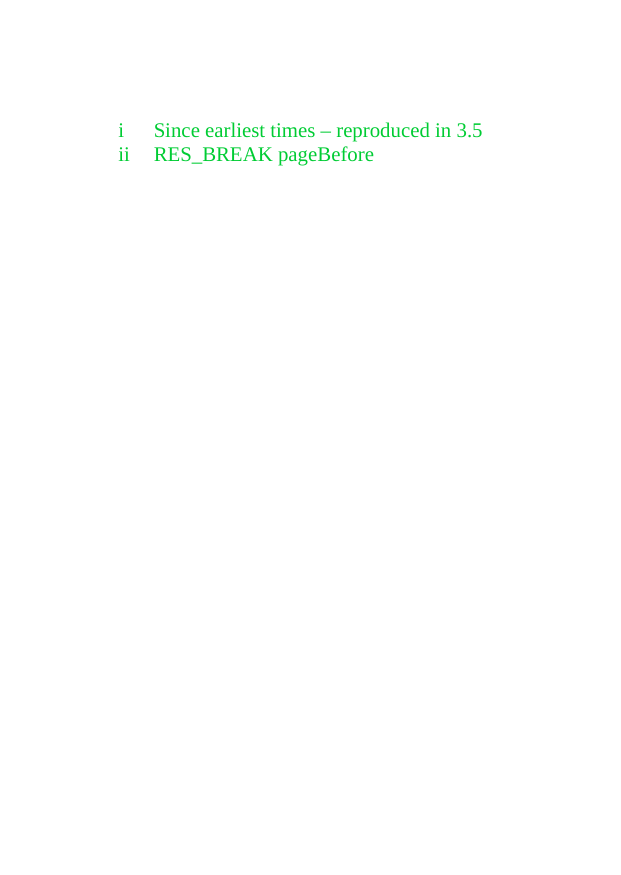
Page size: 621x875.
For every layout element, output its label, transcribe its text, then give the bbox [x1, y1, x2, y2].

text RES_BREAK pageBefore [118, 142, 502, 166]
text Since earliest times – reproduced in 3.5 [118, 118, 502, 142]
